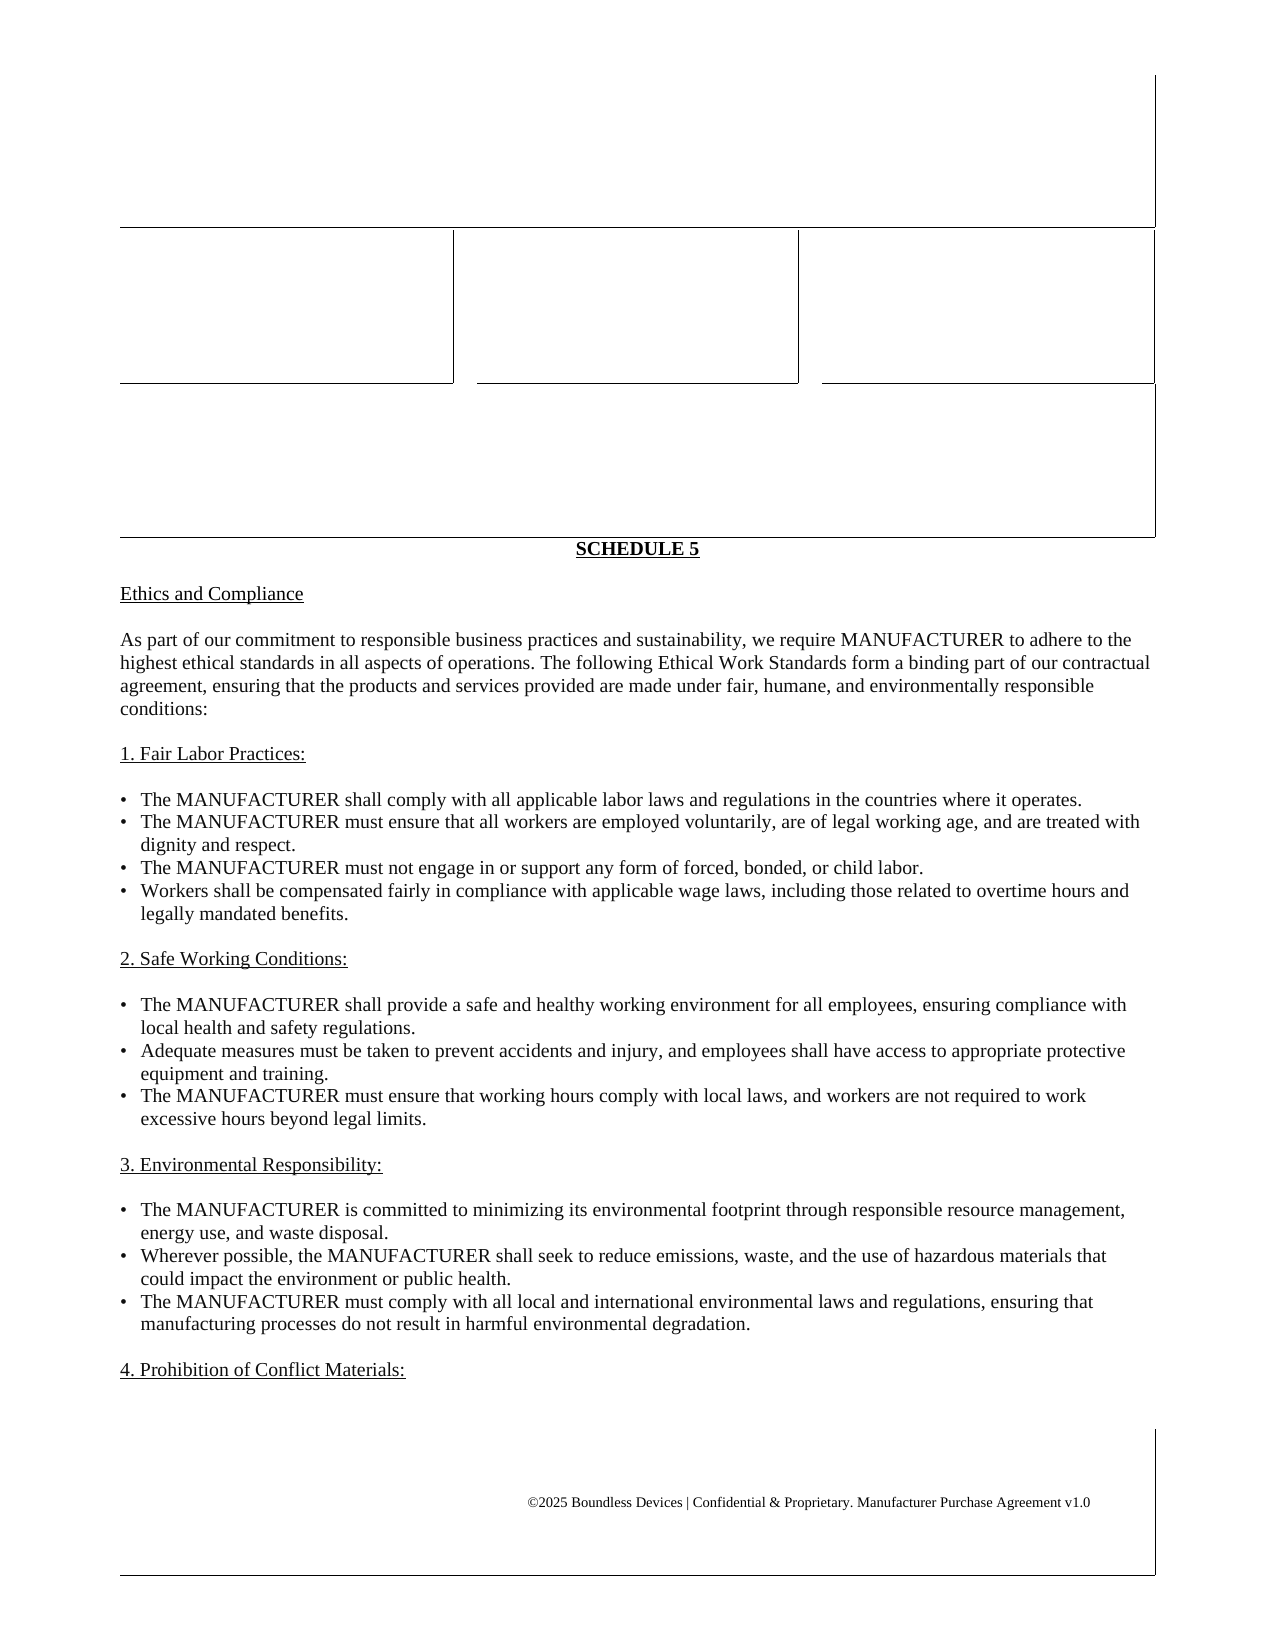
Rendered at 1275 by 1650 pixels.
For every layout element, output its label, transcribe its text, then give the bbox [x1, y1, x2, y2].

text • Wherever possible, the MANUFACTURER shall seek to reduce emissions, waste, and the use of hazardous materials that could impact the environment or public health. [120, 1244, 1155, 1289]
text Ethics and Compliance [120, 582, 1155, 605]
text • The MANUFACTURER must ensure that all workers are employed voluntarily, are of legal working age, and are treated with dignity and respect. [120, 811, 1155, 856]
text 3. Environmental Responsibility: [120, 1153, 1155, 1176]
text • The MANUFACTURER shall provide a safe and healthy working environment for all employees, ensuring compliance with local health and safety regulations. [120, 993, 1155, 1039]
text • The MANUFACTURER shall comply with all applicable labor laws and regulations in the countries where it operates. [120, 788, 1155, 811]
text • The MANUFACTURER must not engage in or support any form of forced, bonded, or child labor. [120, 856, 1155, 879]
text 4. Prohibition of Conflict Materials: [120, 1358, 1155, 1381]
text • Adequate measures must be taken to prevent accidents and injury, and employees shall have access to appropriate protective equipment and training. [120, 1039, 1155, 1084]
text As part of our commitment to responsible business practices and sustainability, we require MANUFACTURER to adhere to the highest ethical standards in all aspects of operations. The following Ethical Work Standards form a binding part of our contractual agreement, ensuring that the products and services provided are made under fair, humane, and environmentally responsible conditions: [120, 628, 1155, 719]
text 2. Safe Working Conditions: [120, 947, 1155, 970]
text SCHEDULE 5 [120, 537, 1155, 559]
text • The MANUFACTURER is committed to minimizing its environmental footprint through responsible resource management, energy use, and waste disposal. [120, 1198, 1155, 1244]
text • The MANUFACTURER must comply with all local and international environmental laws and regulations, ensuring that manufacturing processes do not result in harmful environmental degradation. [120, 1289, 1155, 1335]
text 1. Fair Labor Practices: [120, 742, 1155, 765]
text • The MANUFACTURER must ensure that working hours comply with local laws, and workers are not required to work excessive hours beyond legal limits. [120, 1084, 1155, 1130]
text • Workers shall be compensated fairly in compliance with applicable wage laws, including those related to overtime hours and legally mandated benefits. [120, 879, 1155, 924]
